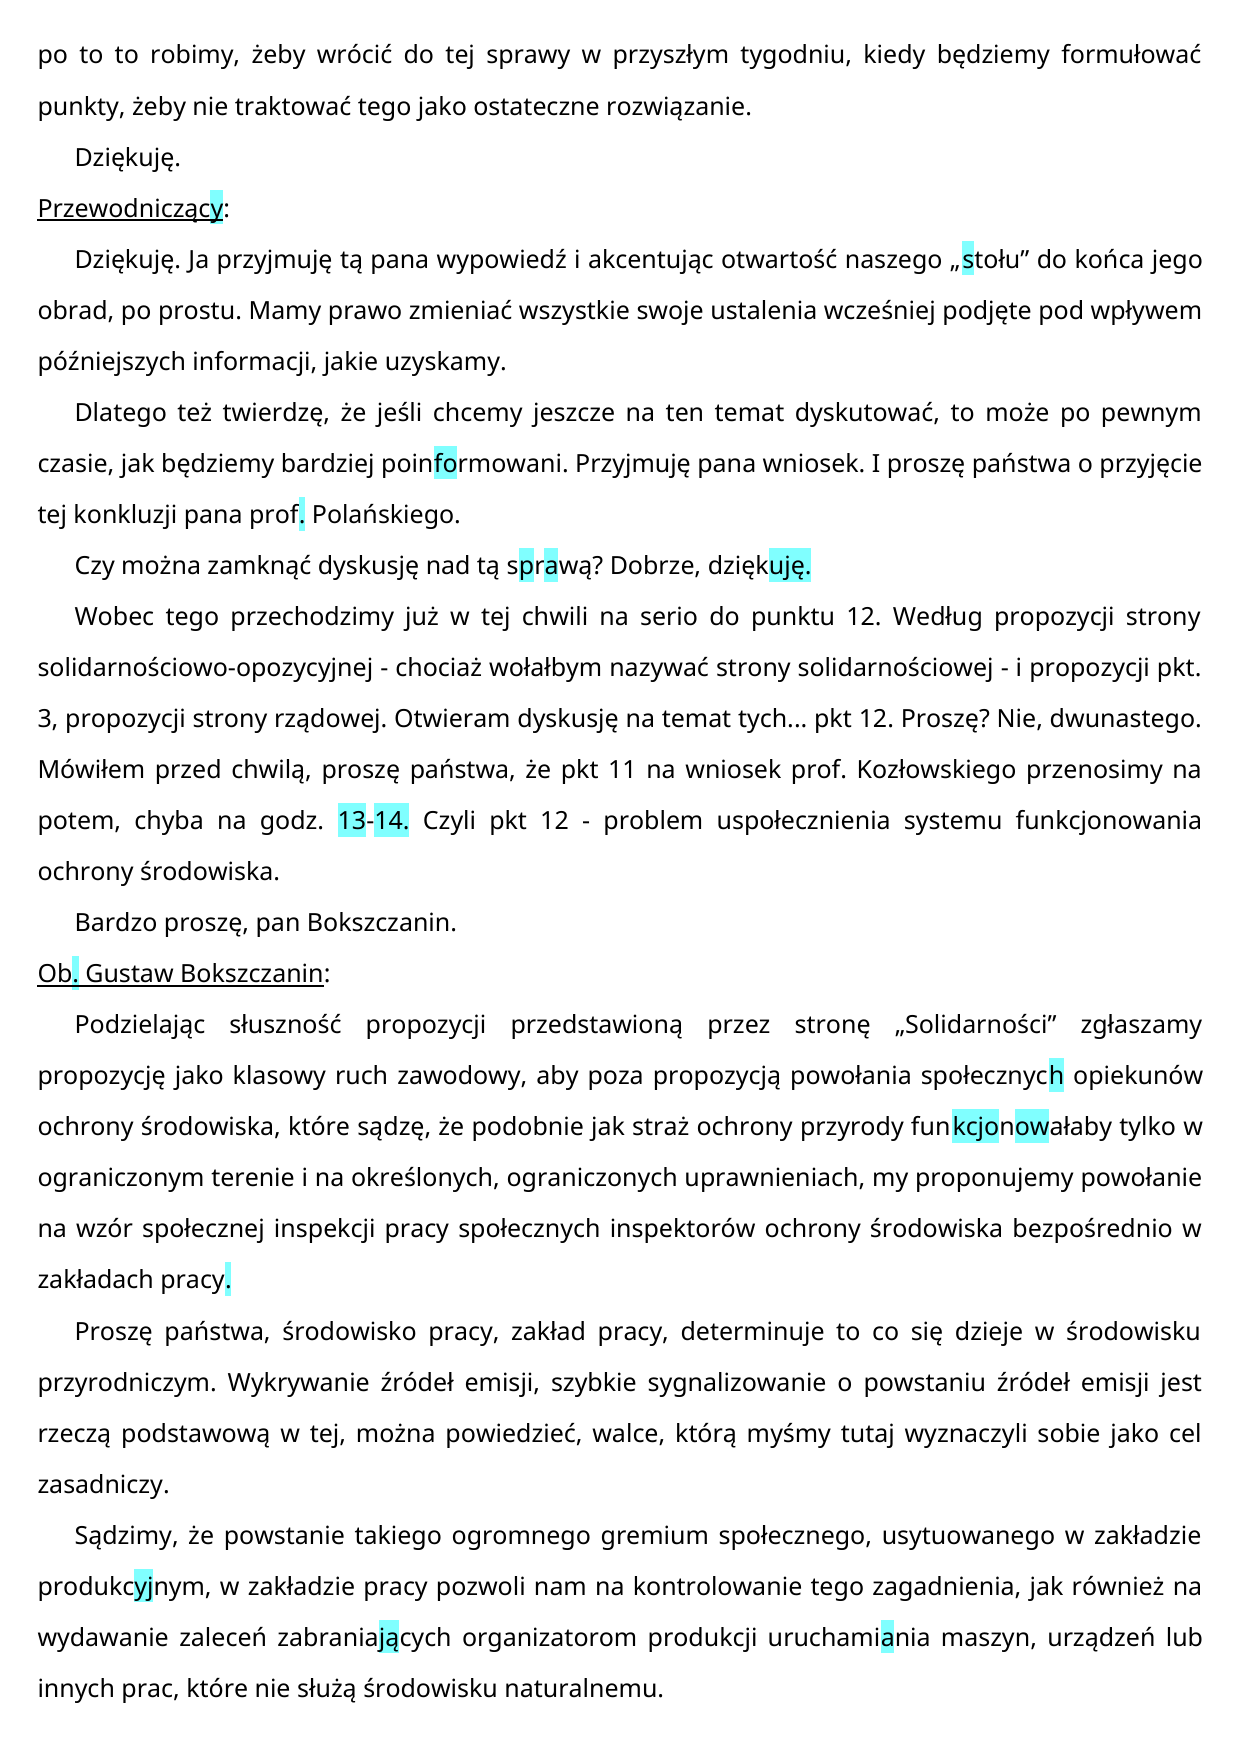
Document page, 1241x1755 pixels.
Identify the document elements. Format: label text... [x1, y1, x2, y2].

text Bardzo proszę, pan Bokszczanin. [37, 905, 1203, 939]
text Podzielając słuszność propozycji przedstawioną przez stronę „Solidarności” zgłaszamy propozycję jako klasowy ruch zawodowy, aby poza propozycją powołania społecznych opiekunów ochrony środowiska, które sądzę, że podobnie jak straż ochrony przyrody funkcjonowałaby tylko w ograniczonym terenie i na określonych, ograniczonych uprawnieniach, my proponujemy powołanie na wzór społecznej inspekcji pracy społecznych inspektorów ochrony środowiska bezpośrednio w zakładach pracy. [37, 1007, 1203, 1296]
text Wobec tego przechodzimy już w tej chwili na serio do punktu 12. Według propozycji strony solidarnościowo-opozycyjnej - chociaż wołałbym nazywać strony solidarnościowej - i propozycji pkt. 3, propozycji strony rządowej. Otwieram dyskusję na temat tych... pkt 12. Proszę? Nie, dwunastego. Mówiłem przed chwilą, proszę państwa, że pkt 11 na wniosek prof. Kozłowskiego przenosimy na potem, chyba na godz. 13-14. Czyli pkt 12 - problem uspołecznienia systemu funkcjonowania ochrony środowiska. [37, 599, 1203, 888]
text Ob. Gustaw Bokszczanin: [37, 956, 1203, 990]
text Proszę państwa, środowisko pracy, zakład pracy, determinuje to co się dzieje w środowisku przyrodniczym. Wykrywanie źródeł emisji, szybkie sygnalizowanie o powstaniu źródeł emisji jest rzeczą podstawową w tej, można powiedzieć, walce, którą myśmy tutaj wyznaczyli sobie jako cel zasadniczy. [37, 1313, 1203, 1500]
text po to to robimy, żeby wrócić do tej sprawy w przyszłym tygodniu, kiedy będziemy formułować punkty, żeby nie traktować tego jako ostateczne rozwiązanie. [37, 37, 1203, 122]
text Dziękuję. Ja przyjmuję tą pana wypowiedź i akcentując otwartość naszego „stołu” do końca jego obrad, po prostu. Mamy prawo zmieniać wszystkie swoje ustalenia wcześniej podjęte pod wpływem późniejszych informacji, jakie uzyskamy. [37, 241, 1203, 377]
text Dlatego też twierdzę, że jeśli chcemy jeszcze na ten temat dyskutować, to może po pewnym czasie, jak będziemy bardziej poinformowani. Przyjmuję pana wniosek. I proszę państwa o przyjęcie tej konkluzji pana prof. Polańskiego. [37, 394, 1203, 531]
text Przewodniczący: [37, 190, 1203, 224]
text Czy można zamknąć dyskusję nad tą sprawą? Dobrze, dziękuję. [37, 548, 1203, 582]
text Dziękuję. [37, 139, 1203, 173]
text Sądzimy, że powstanie takiego ogromnego gremium społecznego, usytuowanego w zakładzie produkcyjnym, w zakładzie pracy pozwoli nam na kontrolowanie tego zagadnienia, jak również na wydawanie zaleceń zabraniających organizatorom produkcji uruchamiania maszyn, urządzeń lub innych prac, które nie służą środowisku naturalnemu. [37, 1517, 1203, 1704]
